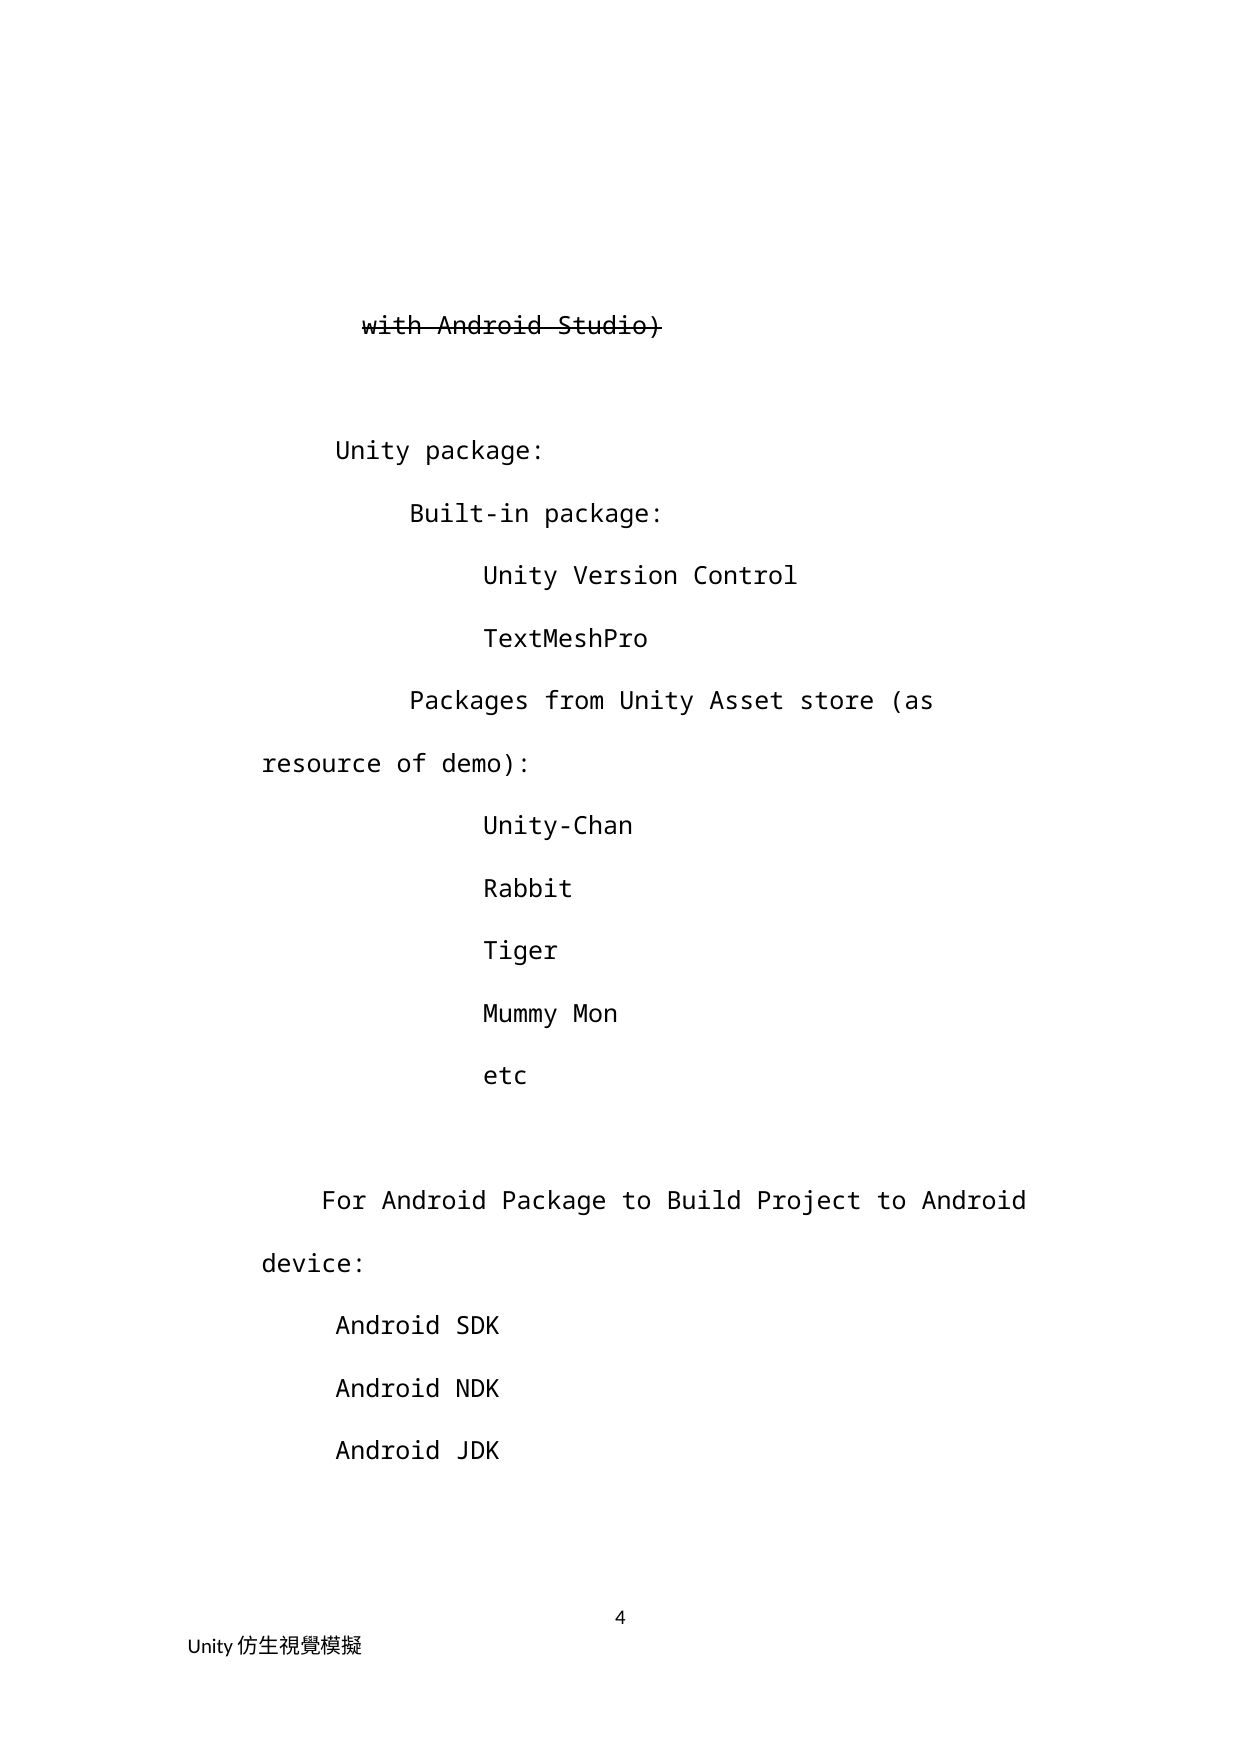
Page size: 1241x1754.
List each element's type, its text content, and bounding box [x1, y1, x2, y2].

text TextMeshPro [261, 596, 1053, 658]
text Rabbit [261, 846, 1053, 908]
text Unity Version Control [261, 533, 1053, 596]
text For Android Package to Build Project to Android device: [261, 1158, 1053, 1283]
text etc [261, 1033, 1053, 1096]
text Mummy Mon [261, 971, 1053, 1033]
text Unity-Chan [261, 783, 1053, 846]
text Packages from Unity Asset store (as resource of demo): [261, 658, 1053, 783]
text Built-in package: [261, 471, 1053, 533]
text with Android Studio) [362, 283, 1053, 346]
text Tiger [261, 908, 1053, 971]
text Android SDK [261, 1283, 1053, 1346]
text Unity package: [261, 408, 1053, 471]
text Android JDK [261, 1408, 1053, 1471]
text Android NDK [261, 1346, 1053, 1408]
